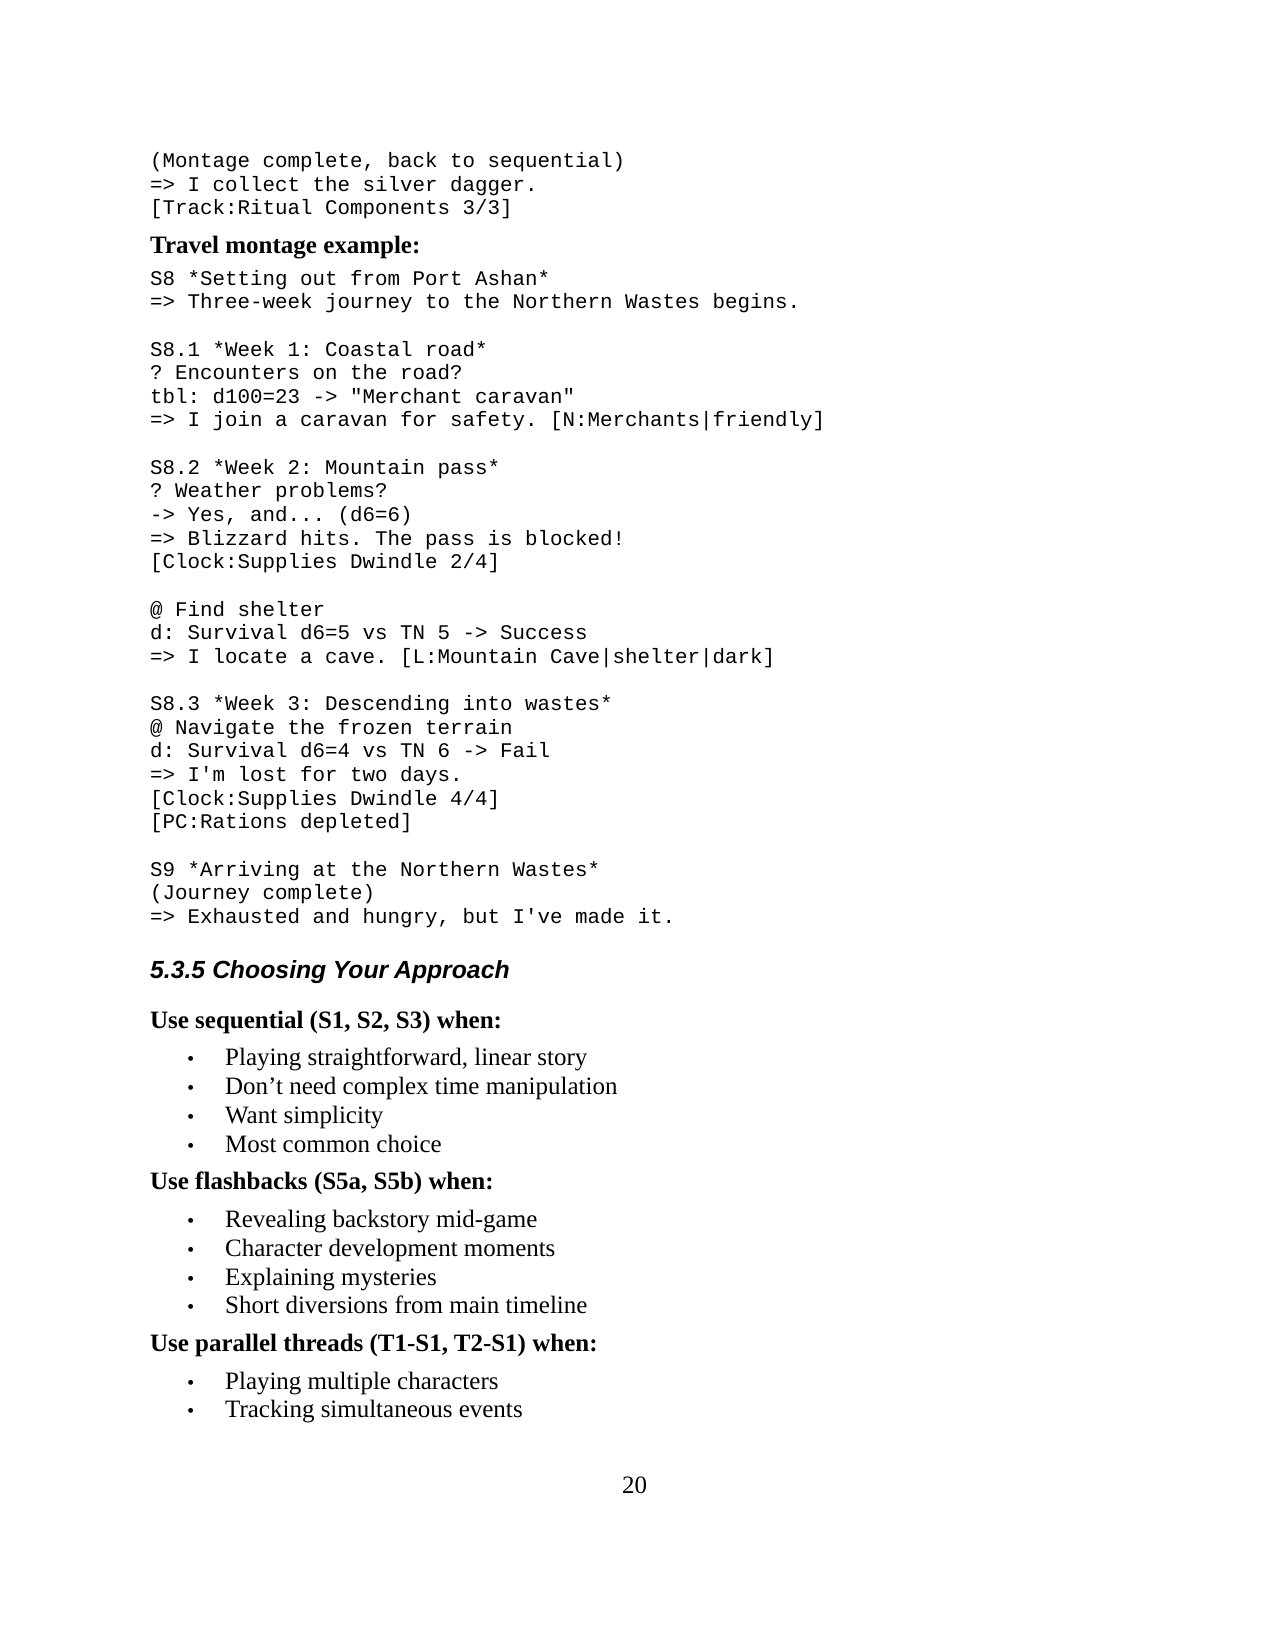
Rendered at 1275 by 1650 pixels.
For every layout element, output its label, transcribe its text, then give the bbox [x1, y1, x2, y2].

list Short diversions from main timeline [187, 1290, 1125, 1319]
text Use parallel threads (T1-S1, T2-S1) when: [150, 1328, 1125, 1357]
text => Three-week journey to the Northern Wastes begins. [150, 291, 1125, 315]
text (Montage complete, back to sequential) [150, 150, 1125, 174]
text Use flashbacks (S5a, S5b) when: [150, 1166, 1125, 1195]
list Tracking simultaneous events [187, 1394, 1125, 1423]
list Playing straightforward, linear story [187, 1042, 1125, 1071]
text d: Survival d6=4 vs TN 6 -> Fail [150, 741, 1125, 764]
text (Journey complete) [150, 882, 1125, 906]
text => Exhausted and hungry, but I've made it. [150, 906, 1125, 930]
list Character development moments [187, 1233, 1125, 1262]
text => I locate a cave. [L:Mountain Cave|shelter|dark] [150, 646, 1125, 669]
list Don’t need complex time manipulation [187, 1071, 1125, 1100]
text [Track:Ritual Components 3/3] [150, 197, 1125, 221]
text [Clock:Supplies Dwindle 2/4] [150, 551, 1125, 575]
text => I join a caravan for safety. [N:Merchants|friendly] [150, 409, 1125, 433]
list Playing multiple characters [187, 1366, 1125, 1394]
text [PC:Rations depleted] [150, 811, 1125, 835]
text S8.3 *Week 3: Descending into wastes* [150, 693, 1125, 717]
list Most common choice [187, 1129, 1125, 1157]
text [Clock:Supplies Dwindle 4/4] [150, 788, 1125, 811]
text -> Yes, and... (d6=6) [150, 504, 1125, 528]
text S8.2 *Week 2: Mountain pass* [150, 457, 1125, 480]
text S9 *Arriving at the Northern Wastes* [150, 859, 1125, 882]
text @ Find shelter [150, 599, 1125, 622]
subtitle 5.3.5 Choosing Your Approach [150, 955, 1125, 983]
text Use sequential (S1, S2, S3) when: [150, 1005, 1125, 1033]
text ? Weather problems? [150, 480, 1125, 504]
text => I'm lost for two days. [150, 764, 1125, 788]
text => Blizzard hits. The pass is blocked! [150, 528, 1125, 551]
text tbl: d100=23 -> "Merchant caravan" [150, 386, 1125, 409]
list Explaining mysteries [187, 1262, 1125, 1290]
text ? Encounters on the road? [150, 362, 1125, 386]
list Revealing backstory mid-game [187, 1204, 1125, 1233]
text => I collect the silver dagger. [150, 174, 1125, 197]
text S8.1 *Week 1: Coastal road* [150, 338, 1125, 362]
text @ Navigate the frozen terrain [150, 717, 1125, 741]
text S8 *Setting out from Port Ashan* [150, 268, 1125, 291]
list Want simplicity [187, 1100, 1125, 1129]
text d: Survival d6=5 vs TN 5 -> Success [150, 622, 1125, 646]
text Travel montage example: [150, 230, 1125, 259]
